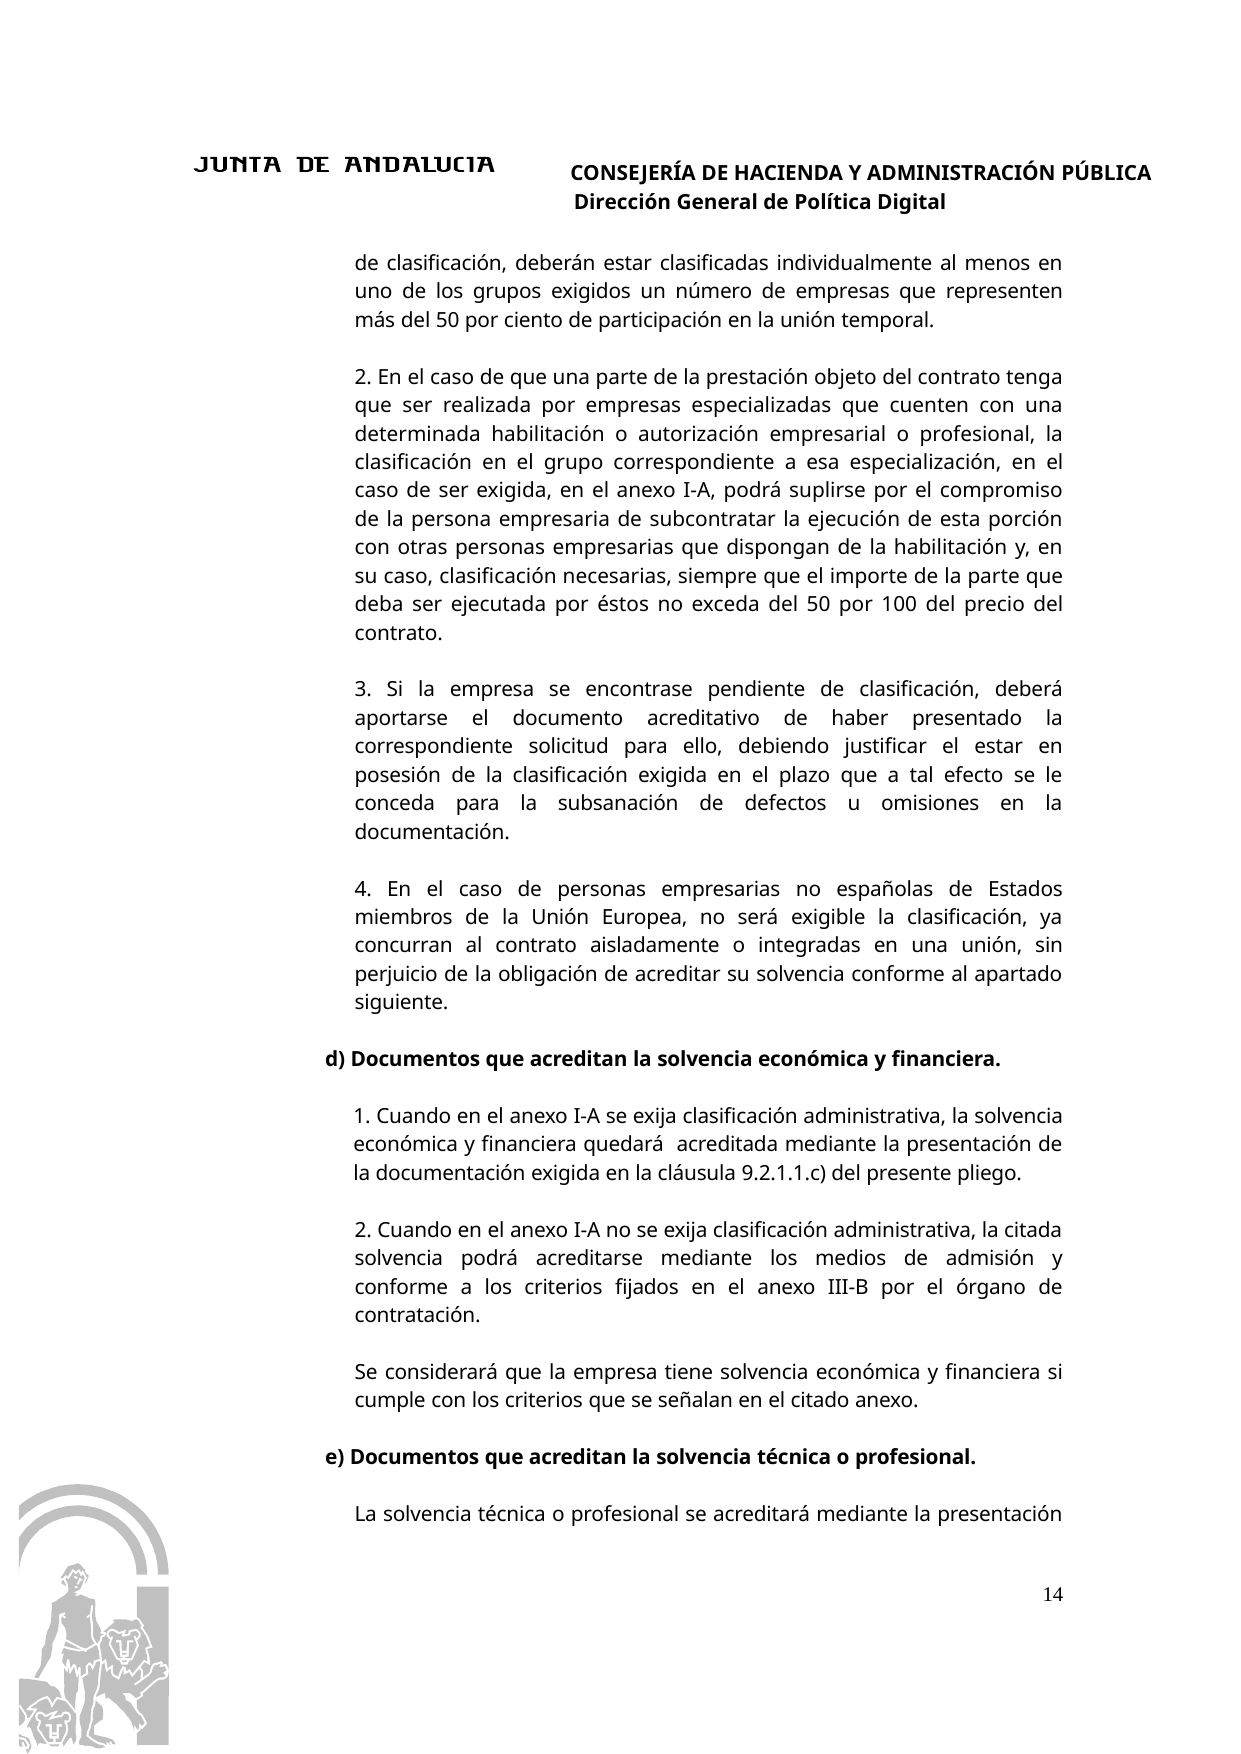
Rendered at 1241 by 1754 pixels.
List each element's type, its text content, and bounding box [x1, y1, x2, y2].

text 2. Cuando en el anexo I-A no se exija clasificación administrativa, la citada solvencia podrá acreditarse mediante los medios de admisión y conforme a los criterios fijados en el anexo III-B por el órgano de contratación. [354, 1215, 1063, 1329]
text 4. En el caso de personas empresarias no españolas de Estados miembros de la Unión Europea, no será exigible la clasificación, ya concurran al contrato aisladamente o integradas en una unión, sin perjuicio de la obligación de acreditar su solvencia conforme al apartado siguiente. [354, 874, 1063, 1016]
text 1. Cuando en el anexo I-A se exija clasificación administrativa, la solvencia económica y financiera quedará acreditada mediante la presentación de la documentación exigida en la cláusula 9.2.1.1.c) del presente pliego. [353, 1101, 1063, 1186]
text d) Documentos que acreditan la solvencia económica y financiera. [325, 1044, 1063, 1073]
text de clasificación, deberán estar clasificadas individualmente al menos en uno de los grupos exigidos un número de empresas que representen más del 50 por ciento de participación en la unión temporal. [354, 248, 1063, 333]
text 2. En el caso de que una parte de la prestación objeto del contrato tenga que ser realizada por empresas especializadas que cuenten con una determinada habilitación o autorización empresarial o profesional, la clasificación en el grupo correspondiente a esa especialización, en el caso de ser exigida, en el anexo I-A, podrá suplirse por el compromiso de la persona empresaria de subcontratar la ejecución de esta porción con otras personas empresarias que dispongan de la habilitación y, en su caso, clasificación necesarias, siempre que el importe de la parte que deba ser ejecutada por éstos no exceda del 50 por 100 del precio del contrato. [354, 362, 1063, 646]
text e) Documentos que acreditan la solvencia técnica o profesional. [325, 1442, 1063, 1471]
text La solvencia técnica o profesional se acreditará mediante la presentación [354, 1499, 1063, 1528]
text 3. Si la empresa se encontrase pendiente de clasificación, deberá aportarse el documento acreditativo de haber presentado la correspondiente solicitud para ello, debiendo justificar el estar en posesión de la clasificación exigida en el plazo que a tal efecto se le conceda para la subsanación de defectos u omisiones en la documentación. [354, 674, 1063, 845]
text Se considerará que la empresa tiene solvencia económica y financiera si cumple con los criterios que se señalan en el citado anexo. [354, 1357, 1063, 1414]
